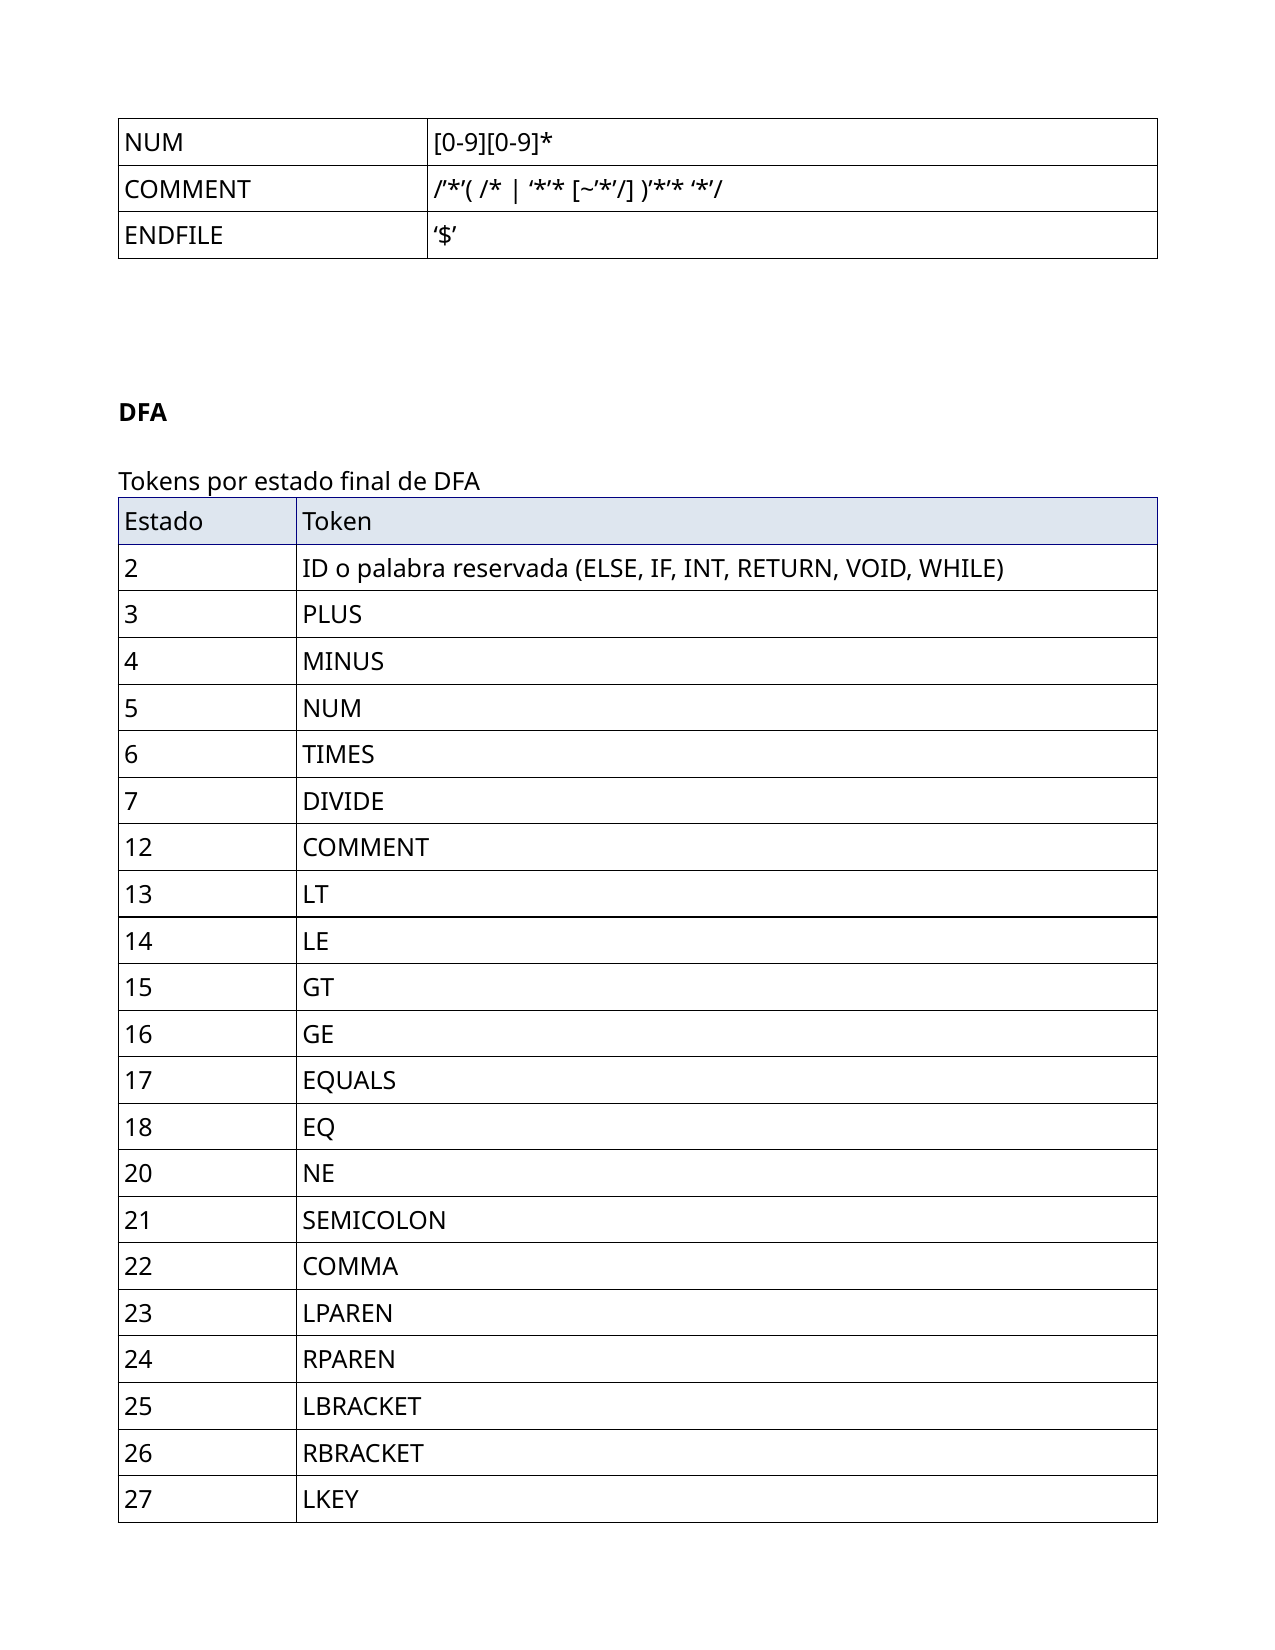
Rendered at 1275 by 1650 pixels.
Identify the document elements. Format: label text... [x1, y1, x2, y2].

table_cell 5 [119, 685, 296, 730]
table_header Estado [119, 498, 296, 544]
table_cell EQUALS [297, 1057, 1157, 1103]
table_cell 12 [119, 824, 296, 870]
table_cell GE [297, 1011, 1157, 1056]
table_cell [0-9][0-9]* [428, 119, 1157, 165]
table_cell 22 [119, 1243, 296, 1289]
table_cell TIMES [297, 731, 1157, 777]
table_cell NE [297, 1150, 1157, 1196]
table_cell ENDFILE [119, 212, 427, 258]
table_header Token [297, 498, 1157, 544]
table_cell NUM [297, 685, 1157, 730]
table_cell EQ [297, 1104, 1157, 1149]
table_cell LPAREN [297, 1290, 1157, 1335]
table_cell MINUS [297, 638, 1157, 683]
table_cell COMMENT [119, 166, 427, 211]
table_cell /’*’( /* | ‘*’* [~’*’/] )’*’* ‘*’/ [428, 166, 1157, 211]
table_cell DIVIDE [297, 778, 1157, 823]
table_cell 23 [119, 1290, 296, 1335]
text DFA [118, 395, 1157, 429]
table_cell 6 [119, 731, 296, 777]
table_cell 7 [119, 778, 296, 823]
table_cell ‘$’ [428, 212, 1157, 258]
table_cell PLUS [297, 591, 1157, 637]
table_cell 26 [119, 1430, 296, 1475]
table_cell 3 [119, 591, 296, 637]
table_cell COMMENT [297, 824, 1157, 870]
table_cell 16 [119, 1011, 296, 1056]
table_cell 13 [119, 871, 296, 916]
table_cell SEMICOLON [297, 1197, 1157, 1242]
table_cell 25 [119, 1383, 296, 1428]
table_cell COMMA [297, 1243, 1157, 1289]
table_cell LBRACKET [297, 1383, 1157, 1428]
table_cell 4 [119, 638, 296, 683]
table_cell 15 [119, 964, 296, 1009]
table_cell LKEY [297, 1476, 1157, 1522]
table_cell 14 [119, 918, 296, 963]
table_cell 27 [119, 1476, 296, 1522]
table_cell RBRACKET [297, 1430, 1157, 1475]
text Tokens por estado final de DFA [118, 463, 1157, 497]
table_cell RPAREN [297, 1336, 1157, 1382]
table_cell 21 [119, 1197, 296, 1242]
table_cell GT [297, 964, 1157, 1009]
table_cell 18 [119, 1104, 296, 1149]
table_cell LE [297, 918, 1157, 963]
table_cell NUM [119, 119, 427, 165]
table_cell 20 [119, 1150, 296, 1196]
table_cell 2 [119, 545, 296, 590]
table_cell 24 [119, 1336, 296, 1382]
table_cell ID o palabra reservada (ELSE, IF, INT, RETURN, VOID, WHILE) [297, 545, 1157, 590]
table_cell LT [297, 871, 1157, 916]
table_cell 17 [119, 1057, 296, 1103]
